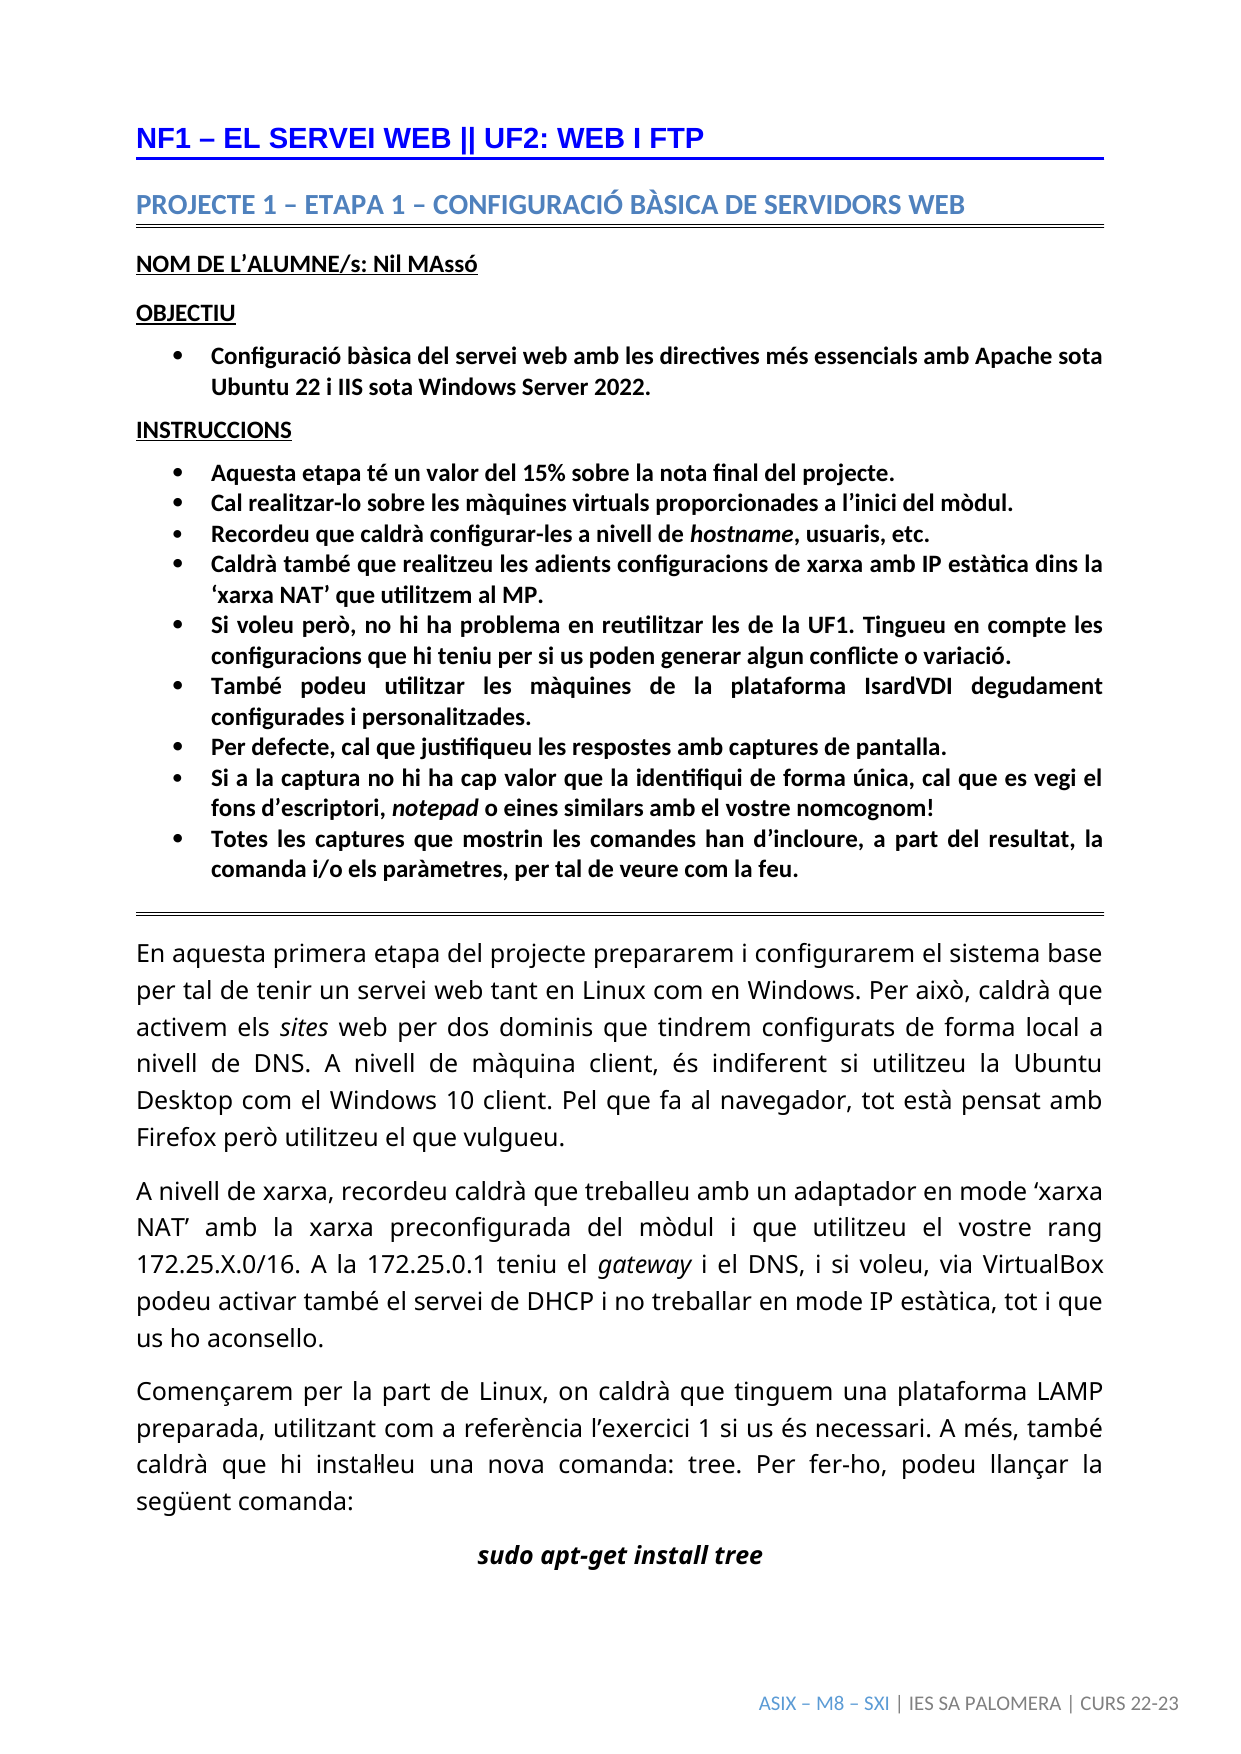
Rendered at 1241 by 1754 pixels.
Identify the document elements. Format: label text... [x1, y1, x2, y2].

list Si voleu però, no hi ha problema en reutilitzar les de la UF1. Tingueu en compte les configuracions que hi teniu per si us poden generar algun conflicte o variació. [173, 609, 1104, 671]
list Configuració bàsica del servei web amb les directives més essencials amb Apache sota Ubuntu 22 i IIS sota Windows Server 2022. [173, 340, 1104, 401]
text A nivell de xarxa, recordeu caldrà que treballeu amb un adaptador en mode ‘xarxa NAT’ amb la xarxa preconfigurada del mòdul i que utilitzeu el vostre rang 172.25.X.0/16. A la 172.25.0.1 teniu el gateway i el DNS, i si voleu, via VirtualBox podeu activar també el servei de DHCP i no treballar en mode IP estàtica, tot i que us ho aconsello. [136, 1173, 1104, 1354]
list Recordeu que caldrà configurar-les a nivell de hostname, usuaris, etc. [173, 518, 1104, 548]
list Si a la captura no hi ha cap valor que la identifiqui de forma única, cal que es vegi el fons d’escriptori, notepad o eines similars amb el vostre nomcognom! [173, 762, 1104, 823]
text NOM DE L’ALUMNE/s: Nil MAssó [136, 248, 1104, 278]
list Cal realitzar-lo sobre les màquines virtuals proporcionades a l’inici del mòdul. [173, 487, 1104, 518]
text En aquesta primera etapa del projecte prepararem i configurarem el sistema base per tal de tenir un servei web tant en Linux com en Windows. Per això, caldrà que activem els sites web per dos dominis que tindrem configurats de forma local a nivell de DNS. A nivell de màquina client, és indiferent si utilitzeu la Ubuntu Desktop com el Windows 10 client. Pel que fa al navegador, tot està pensat amb Firefox però utilitzeu el que vulgueu. [136, 936, 1104, 1154]
list També podeu utilitzar les màquines de la plataforma IsardVDI degudament configurades i personalitzades. [173, 671, 1104, 732]
list Totes les captures que mostrin les comandes han d’incloure, a part del resultat, la comanda i/o els paràmetres, per tal de veure com la feu. [173, 823, 1104, 884]
list Aquesta etapa té un valor del 15% sobre la nota final del projecte. [173, 457, 1104, 487]
text Començarem per la part de Linux, on caldrà que tinguem una plataforma LAMP preparada, utilitzant com a referència l’exercici 1 si us és necessari. A més, també caldrà que hi instal·leu una nova comanda: tree. Per fer-ho, podeu llançar la següent comanda: [136, 1374, 1104, 1518]
text NF1 – EL SERVEI web || uf2: WEB I FTP [136, 121, 1104, 157]
text PROJECTE 1 – ETAPA 1 – CONFIGURACIÓ BÀSICA DE SERVIDORS WEB [136, 186, 1104, 224]
text OBJECTIU [136, 297, 1104, 328]
text sudo apt-get install tree [136, 1537, 1104, 1571]
text INSTRUCCIONS [136, 414, 1104, 444]
list Per defecte, cal que justifiqueu les respostes amb captures de pantalla. [173, 732, 1104, 762]
list Caldrà també que realitzeu les adients configuracions de xarxa amb IP estàtica dins la ‘xarxa NAT’ que utilitzem al MP. [173, 548, 1104, 609]
